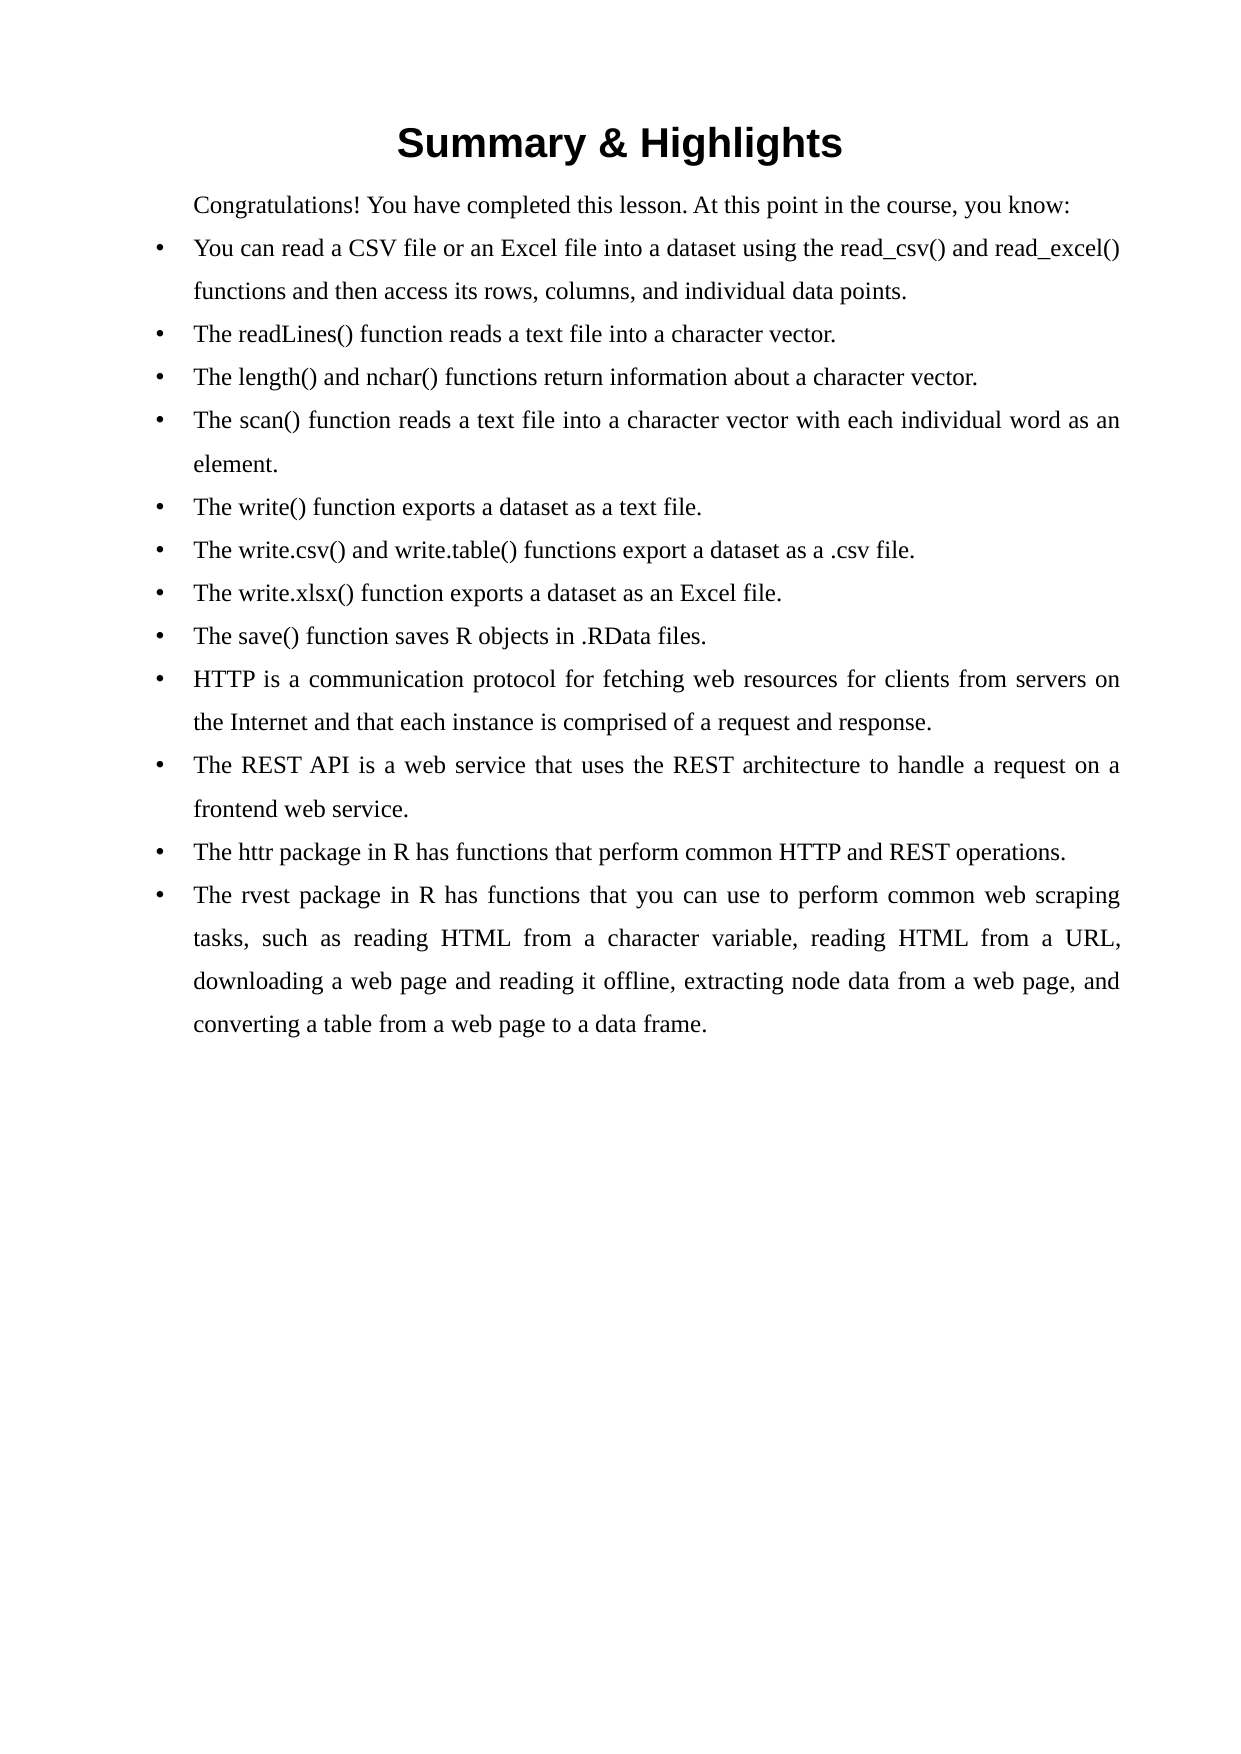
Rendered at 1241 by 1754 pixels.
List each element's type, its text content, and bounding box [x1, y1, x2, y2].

list The length() and nchar() functions return information about a character vector. [156, 362, 1122, 391]
list The write() function exports a dataset as a text file. [156, 492, 1122, 521]
list The write.csv() and write.table() functions export a dataset as a .csv file. [156, 535, 1122, 564]
list HTTP is a communication protocol for fetching web resources for clients from servers on the Internet and that each instance is comprised of a request and response. [156, 664, 1122, 736]
subtitle Summary & Highlights [118, 118, 1122, 166]
list The scan() function reads a text file into a character vector with each individual word as an element. [156, 406, 1122, 477]
list The readLines() function reads a text file into a character vector. [156, 319, 1122, 348]
list The write.xlsx() function exports a dataset as an Excel file. [156, 578, 1122, 607]
list The REST API is a web service that uses the REST architecture to handle a request on a frontend web service. [156, 751, 1122, 822]
list The rvest package in R has functions that you can use to perform common web scraping tasks, such as reading HTML from a character variable, reading HTML from a URL, downloading a web page and reading it offline, extracting node data from a web page, and converting a table from a web page to a data frame. [156, 880, 1122, 1038]
list The httr package in R has functions that perform common HTTP and REST operations. [156, 837, 1122, 866]
list You can read a CSV file or an Excel file into a dataset using the read_csv() and read_excel() functions and then access its rows, columns, and individual data points. [156, 233, 1122, 305]
list The save() function saves R objects in .RData files. [156, 621, 1122, 650]
list Congratulations! You have completed this lesson. At this point in the course, you know: [156, 190, 1122, 219]
